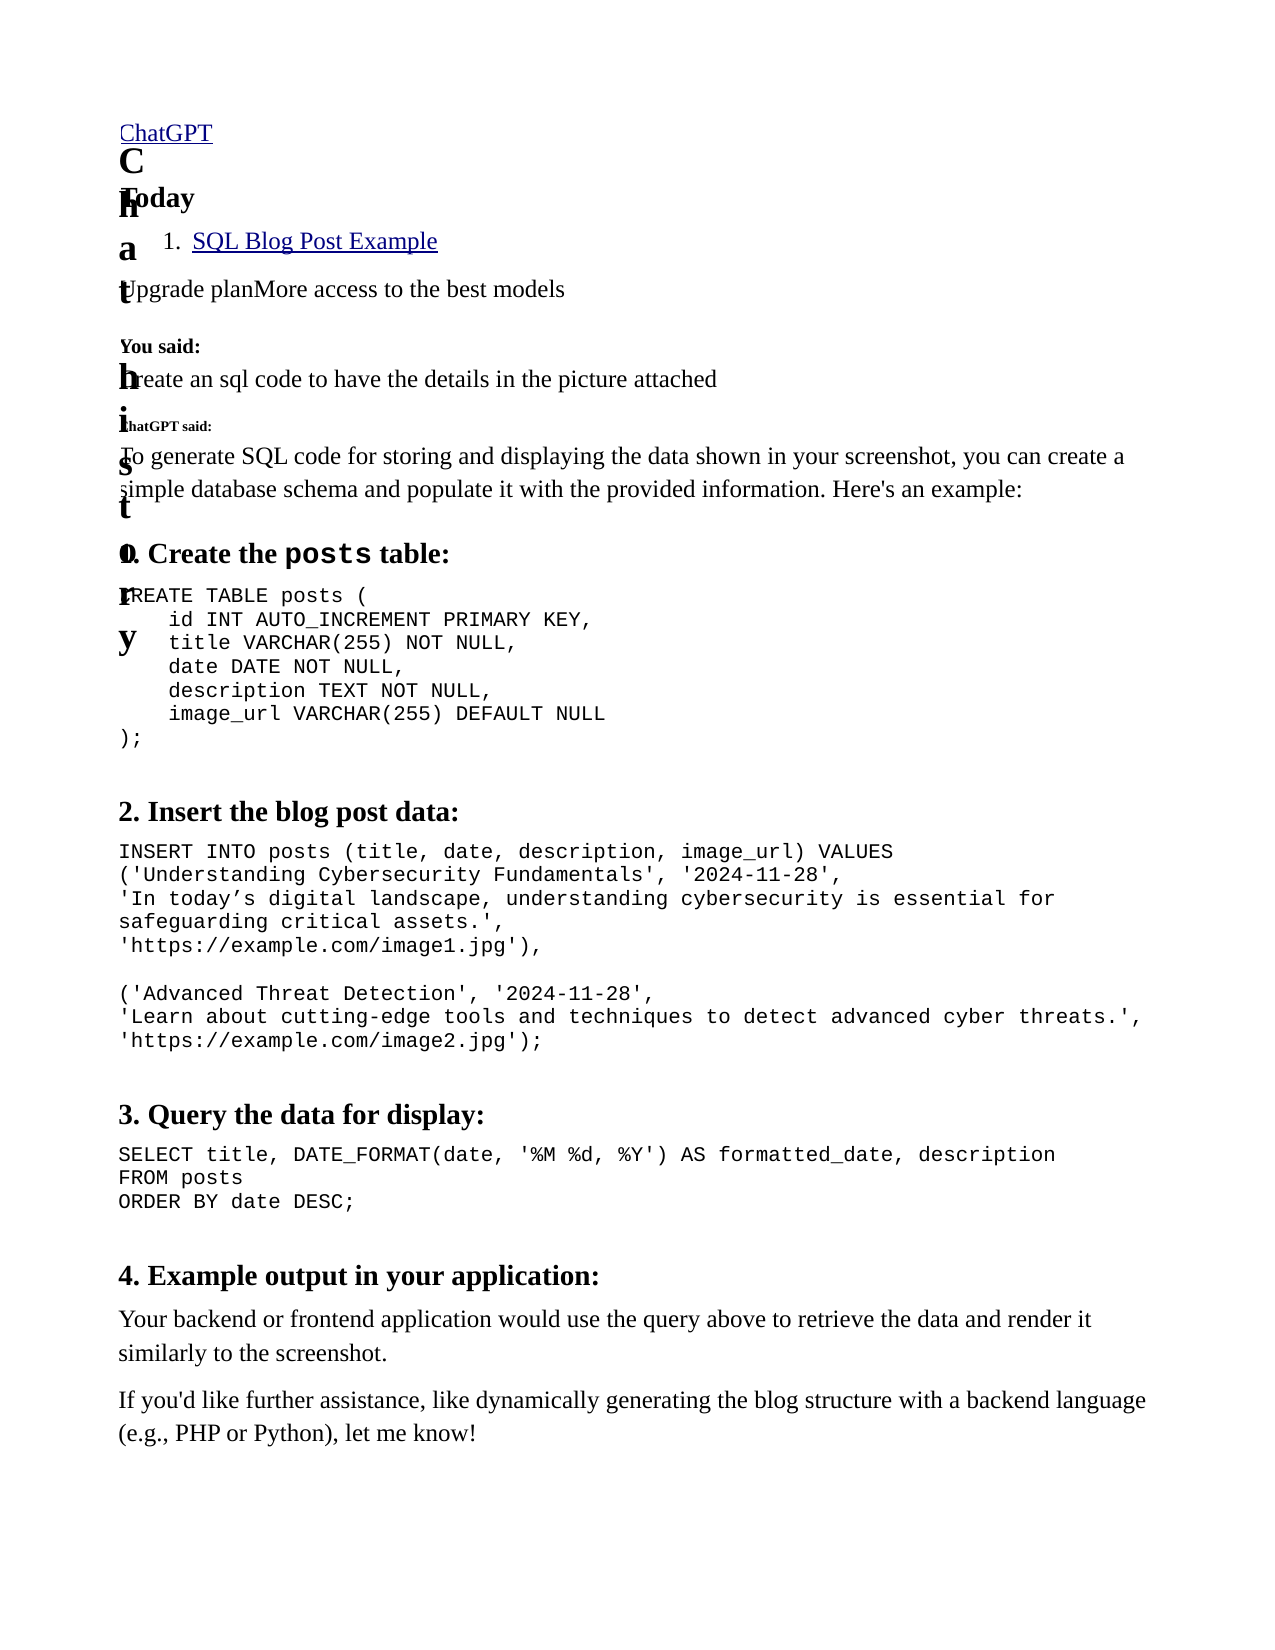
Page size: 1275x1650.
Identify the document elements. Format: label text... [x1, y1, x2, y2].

subtitle You said: [121, 334, 1157, 358]
text date DATE NOT NULL, [118, 656, 1157, 679]
text Create an sql code to have the details in the picture attached [121, 364, 1157, 393]
text ChatGPT [118, 118, 1157, 147]
text ORDER BY date DESC; [118, 1191, 1157, 1214]
subtitle 1. Create the posts table: [121, 536, 1157, 572]
subtitle ChatGPT said: [121, 418, 1157, 435]
text FROM posts [118, 1167, 1157, 1191]
text INSERT INTO posts (title, date, description, image_url) VALUES [118, 841, 1157, 864]
text 'Learn about cutting-edge tools and techniques to detect advanced cyber threats.', [118, 1006, 1157, 1030]
text 'https://example.com/image1.jpg'), [118, 935, 1157, 959]
subtitle 3. Query the data for display: [118, 1097, 1157, 1131]
text id INT AUTO_INCREMENT PRIMARY KEY, [121, 609, 1157, 632]
text image_url VARCHAR(255) DEFAULT NULL [118, 703, 1157, 727]
text To generate SQL code for storing and displaying the data shown in your screenshot, you can create a simple database schema and populate it with the provided information. Here's an example: [121, 441, 1157, 503]
text Upgrade planMore access to the best models [121, 274, 1157, 303]
text ); [118, 727, 1157, 751]
text ('Advanced Threat Detection', '2024-11-28', [118, 982, 1157, 1006]
subtitle 4. Example output in your application: [118, 1258, 1157, 1292]
text 'https://example.com/image2.jpg'); [118, 1030, 1157, 1053]
text ('Understanding Cybersecurity Fundamentals', '2024-11-28', [118, 864, 1157, 888]
list SQL Blog Post Example [162, 226, 1157, 255]
text description TEXT NOT NULL, [118, 679, 1157, 703]
subtitle 2. Insert the blog post data: [118, 794, 1157, 828]
text Your backend or frontend application would use the query above to retrieve the data and render it similarly to the screenshot. [118, 1304, 1157, 1366]
text 'In today’s digital landscape, understanding cybersecurity is essential for safeguarding critical assets.', [118, 888, 1157, 935]
subtitle Today [121, 180, 1157, 214]
text SELECT title, DATE_FORMAT(date, '%M %d, %Y') AS formatted_date, description [118, 1143, 1157, 1167]
text CREATE TABLE posts ( [121, 585, 1157, 609]
text title VARCHAR(255) NOT NULL, [124, 632, 1157, 656]
text If you'd like further assistance, like dynamically generating the blog structure with a backend language (e.g., PHP or Python), let me know! [118, 1385, 1157, 1447]
